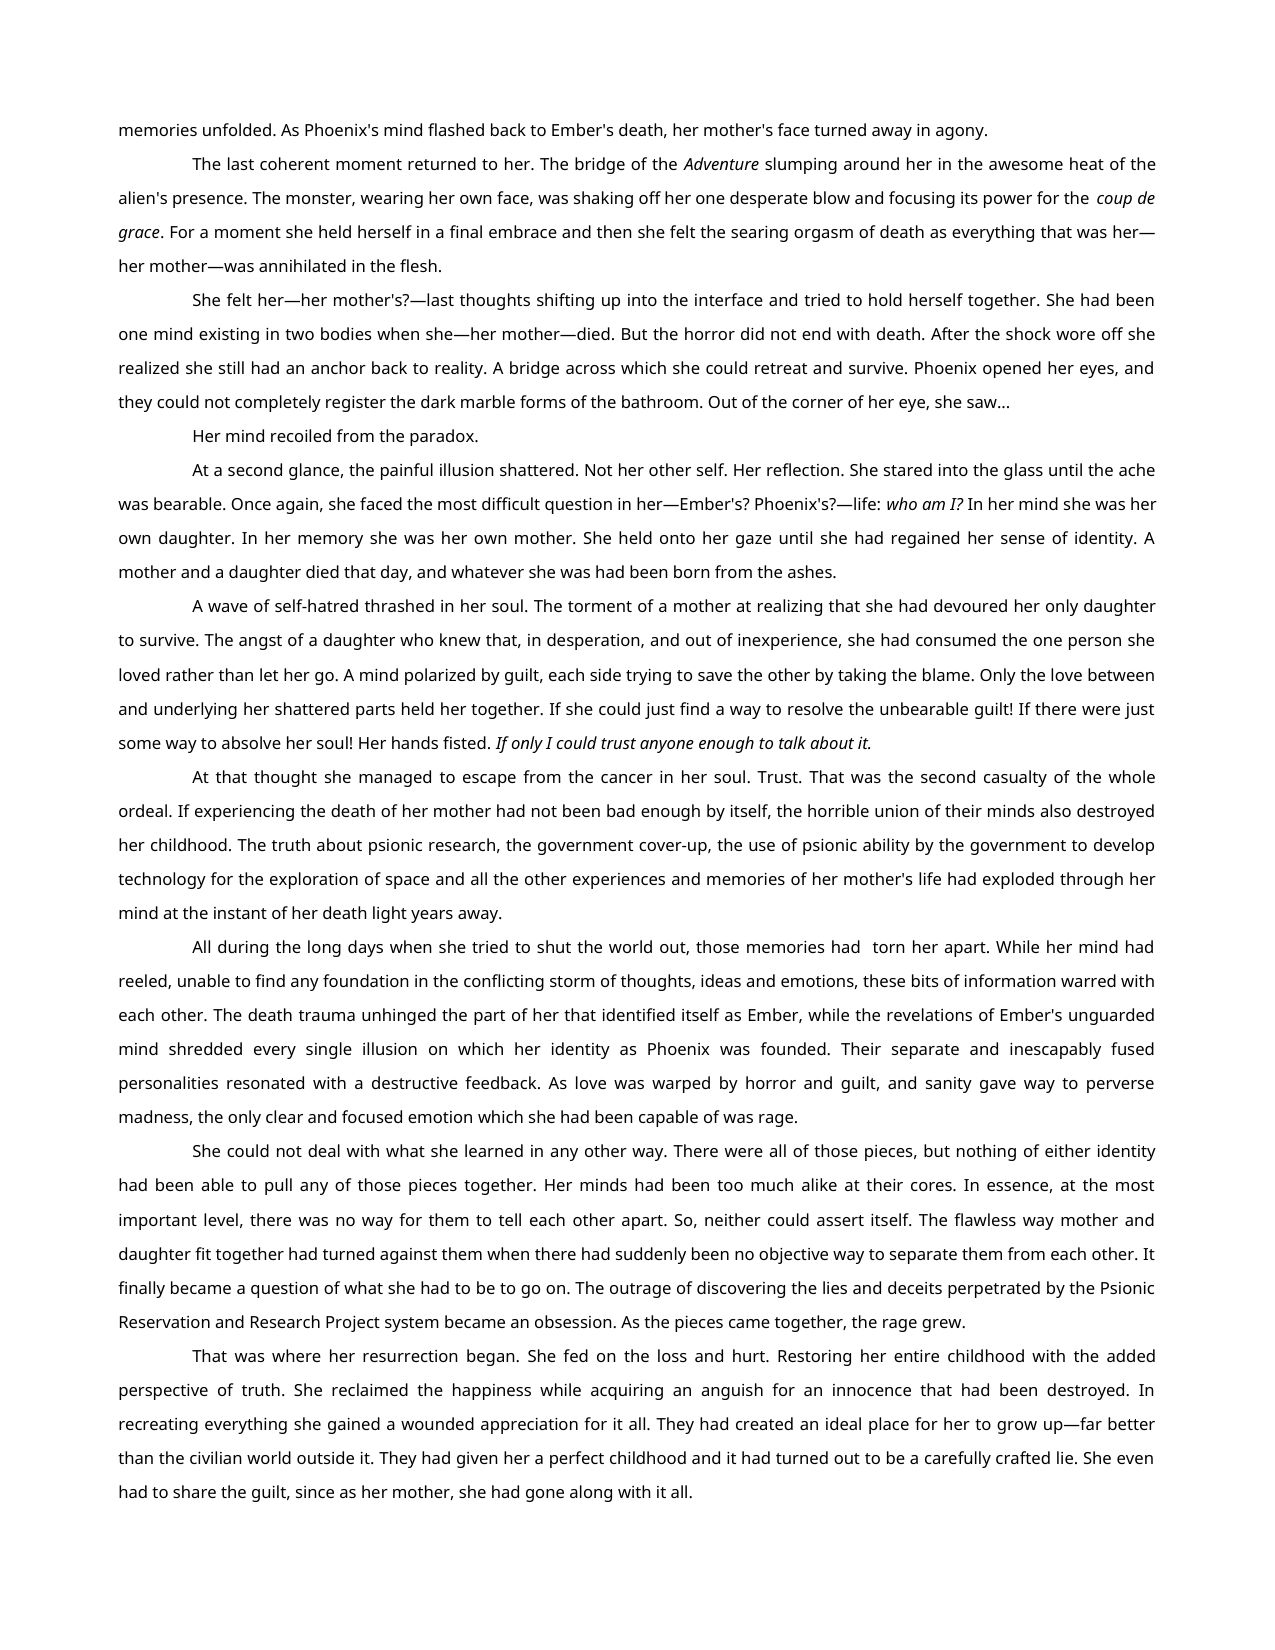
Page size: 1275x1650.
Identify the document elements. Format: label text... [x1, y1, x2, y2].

text The last coherent moment returned to her. The bridge of the Adventure slumping around her in the awesome heat of the alien's presence. The monster, wearing her own face, was shaking off her one desperate blow and focusing its power for the coup de grace. For a moment she held herself in a final embrace and then she felt the searing orgasm of death as everything that was her—her mother—was annihilated in the flesh. [118, 152, 1157, 277]
text That was where her resurrection began. She fed on the loss and hurt. Restoring her entire childhood with the added perspective of truth. She reclaimed the happiness while acquiring an anguish for an innocence that had been destroyed. In recreating everything she gained a wounded appreciation for it all. They had created an ideal place for her to grow up—far better than the civilian world outside it. They had given her a perfect childhood and it had turned out to be a carefully crafted lie. She even had to share the guilt, since as her mother, she had gone along with it all. [118, 1344, 1157, 1503]
text She could not deal with what she learned in any other way. There were all of those pieces, but nothing of either identity had been able to pull any of those pieces together. Her minds had been too much alike at their cores. In essence, at the most important level, there was no way for them to tell each other apart. So, neither could assert itself. The flawless way mother and daughter fit together had turned against them when there had suddenly been no objective way to separate them from each other. It finally became a question of what she had to be to go on. The outrage of discovering the lies and deceits perpetrated by the Psionic Reservation and Research Project system became an obsession. As the pieces came together, the rage grew. [118, 1140, 1157, 1333]
text A wave of self-hatred thrashed in her soul. The torment of a mother at realizing that she had devoured her only daughter to survive. The angst of a daughter who knew that, in desperation, and out of inexperience, she had consumed the one person she loved rather than let her go. A mind polarized by guilt, each side trying to save the other by taking the blame. Only the love between and underlying her shattered parts held her together. If she could just find a way to resolve the unbearable guilt! If there were just some way to absolve her soul! Her hands fisted. If only I could trust anyone enough to talk about it. [118, 595, 1157, 754]
text memories unfolded. As Phoenix's mind flashed back to Ember's death, her mother's face turned away in agony. [118, 118, 1157, 141]
text At that thought she managed to escape from the cancer in her soul. Trust. That was the second casualty of the whole ordeal. If experiencing the death of her mother had not been bad enough by itself, the horrible union of their minds also destroyed her childhood. The truth about psionic research, the government cover-up, the use of psionic ability by the government to develop technology for the exploration of space and all the other experiences and memories of her mother's life had exploded through her mind at the instant of her death light years away. [118, 765, 1157, 924]
text At a second glance, the painful illusion shattered. Not her other self. Her reflection. She stared into the glass until the ache was bearable. Once again, she faced the most difficult question in her—Ember's? Phoenix's?—life: who am I? In her mind she was her own daughter. In her memory she was her own mother. She held onto her gaze until she had regained her sense of identity. A mother and a daughter died that day, and whatever she was had been born from the ashes. [118, 459, 1157, 584]
text Her mind recoiled from the paradox. [118, 425, 1157, 447]
text She felt her—her mother's?—last thoughts shifting up into the interface and tried to hold herself together. She had been one mind existing in two bodies when she—her mother—died. But the horror did not end with death. After the shock wore off she realized she still had an anchor back to reality. A bridge across which she could retreat and survive. Phoenix opened her eyes, and they could not completely register the dark marble forms of the bathroom. Out of the corner of her eye, she saw... [118, 288, 1157, 413]
text All during the long days when she tried to shut the world out, those memories had torn her apart. While her mind had reeled, unable to find any foundation in the conflicting storm of thoughts, ideas and emotions, these bits of information warred with each other. The death trauma unhinged the part of her that identified itself as Ember, while the revelations of Ember's unguarded mind shredded every single illusion on which her identity as Phoenix was founded. Their separate and inescapably fused personalities resonated with a destructive feedback. As love was warped by horror and guilt, and sanity gave way to perverse madness, the only clear and focused emotion which she had been capable of was rage. [118, 936, 1157, 1129]
